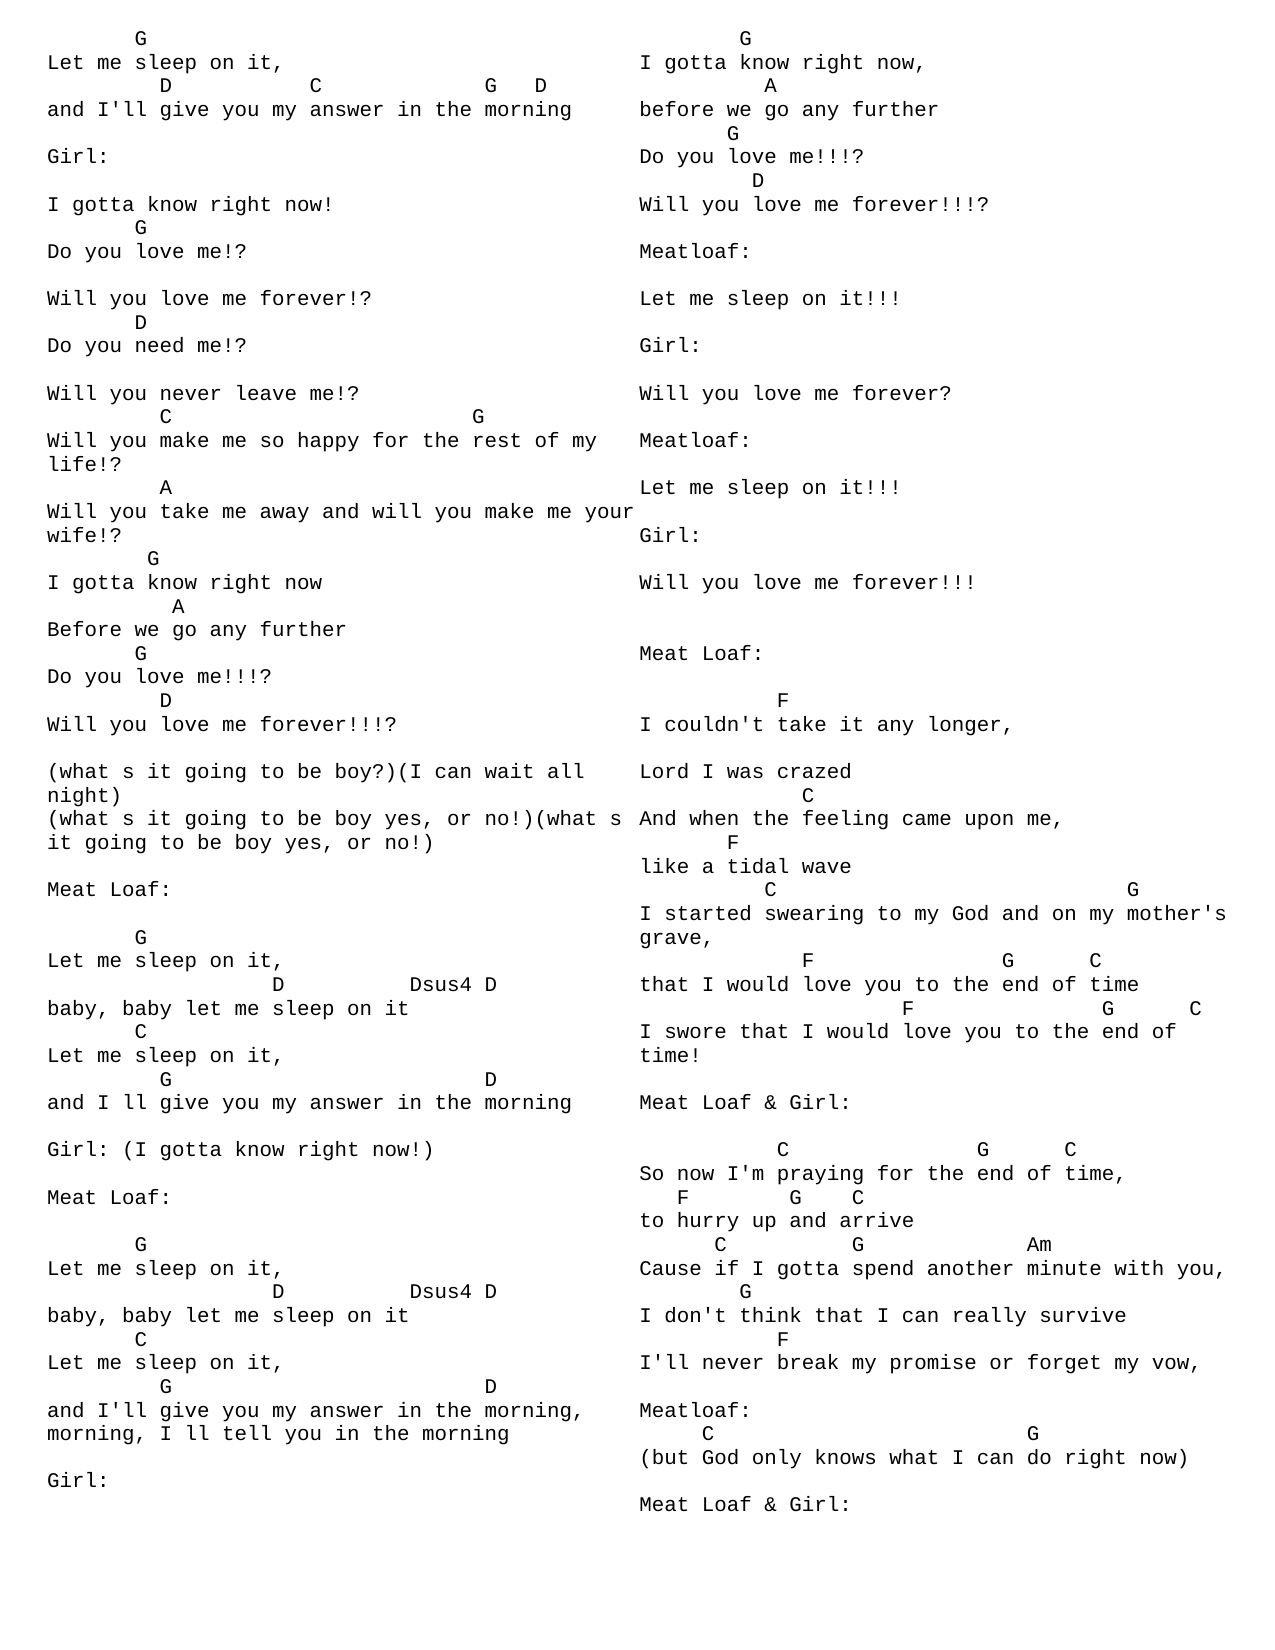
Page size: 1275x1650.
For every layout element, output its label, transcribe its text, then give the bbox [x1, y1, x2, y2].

text C G Am [639, 1234, 1231, 1258]
text Let me sleep on it, [47, 1258, 639, 1281]
text G [47, 548, 639, 572]
text G [47, 28, 639, 52]
text Will you love me forever!? [47, 288, 639, 312]
text I started swearing to my God and on my mother's grave, [639, 903, 1231, 950]
text C [639, 785, 1231, 808]
text A [639, 75, 1231, 99]
text D [47, 312, 639, 336]
text G [47, 1234, 639, 1258]
text D Dsus4 D [47, 1281, 639, 1305]
text Let me sleep on it!!! [639, 477, 1231, 501]
text Meatloaf: [639, 241, 1231, 264]
text before we go any further [639, 99, 1231, 123]
text A [47, 477, 639, 501]
text G [47, 927, 639, 950]
text baby, baby let me sleep on it [47, 1305, 639, 1329]
text Girl: [47, 146, 639, 170]
text F G C [639, 1187, 1231, 1210]
text Meatloaf: [639, 1399, 1231, 1423]
text I gotta know right now, [639, 52, 1231, 75]
text I couldn't take it any longer, [639, 714, 1231, 737]
text Let me sleep on it, [47, 52, 639, 75]
text Do you need me!? [47, 336, 639, 359]
text Meat Loaf: [47, 1187, 639, 1210]
text D Dsus4 D [47, 974, 639, 998]
text Meat Loaf: [47, 879, 639, 903]
text Will you love me forever? [639, 383, 1231, 406]
text Meat Loaf & Girl: [639, 1092, 1231, 1116]
text Let me sleep on it, [47, 1045, 639, 1068]
text G [47, 217, 639, 241]
text G [47, 643, 639, 667]
text F G C [639, 998, 1231, 1021]
text C G [639, 1423, 1231, 1447]
text So now I'm praying for the end of time, [639, 1163, 1231, 1187]
text I don't think that I can really survive [639, 1305, 1231, 1329]
text Let me sleep on it!!! [639, 288, 1231, 312]
text Girl: (I gotta know right now!) [47, 1139, 639, 1163]
text (what s it going to be boy yes, or no!)(what s it going to be boy yes, or no!) [47, 808, 639, 856]
text Meat Loaf & Girl: [639, 1494, 1231, 1518]
text Will you never leave me!? [47, 383, 639, 406]
text Will you love me forever!!! [639, 572, 1231, 596]
text C G [47, 406, 639, 430]
text Will you love me forever!!!? [47, 714, 639, 737]
text C [47, 1021, 639, 1045]
text Do you love me!!!? [47, 667, 639, 690]
text G [639, 123, 1231, 146]
text Girl: [639, 525, 1231, 548]
text I gotta know right now [47, 572, 639, 596]
text F [639, 1329, 1231, 1352]
text I gotta know right now! [47, 194, 639, 217]
text G [639, 1281, 1231, 1305]
text Meat Loaf: [639, 643, 1231, 667]
text G D [47, 1376, 639, 1399]
text Will you take me away and will you make me your wife!? [47, 501, 639, 548]
text that I would love you to the end of time [639, 974, 1231, 998]
text Do you love me!!!? [639, 146, 1231, 170]
text Lord I was crazed [639, 761, 1231, 785]
text Will you make me so happy for the rest of my life!? [47, 430, 639, 477]
text to hurry up and arrive [639, 1210, 1231, 1234]
text Cause if I gotta spend another minute with you, [639, 1258, 1231, 1281]
text C [47, 1329, 639, 1352]
text and I ll give you my answer in the morning [47, 1092, 639, 1116]
text Let me sleep on it, [47, 950, 639, 974]
text Will you love me forever!!!? [639, 194, 1231, 217]
text Let me sleep on it, [47, 1352, 639, 1376]
text A [47, 596, 639, 619]
text and I'll give you my answer in the morning [47, 99, 639, 123]
text And when the feeling came upon me, [639, 808, 1231, 832]
text (but God only knows what I can do right now) [639, 1447, 1231, 1471]
text F [639, 690, 1231, 714]
text D [639, 170, 1231, 194]
text G D [47, 1068, 639, 1092]
text (what s it going to be boy?)(I can wait all night) [47, 761, 639, 808]
text baby, baby let me sleep on it [47, 998, 639, 1021]
text Before we go any further [47, 619, 639, 643]
text Meatloaf: [639, 430, 1231, 454]
text C G [639, 879, 1231, 903]
text F [639, 832, 1231, 856]
text I'll never break my promise or forget my vow, [639, 1352, 1231, 1376]
text Girl: [639, 336, 1231, 359]
text F G C [639, 950, 1231, 974]
text like a tidal wave [639, 856, 1231, 879]
text C G C [639, 1139, 1231, 1163]
text D C G D [47, 75, 639, 99]
text I swore that I would love you to the end of time! [639, 1021, 1231, 1068]
text G [639, 28, 1231, 52]
text Girl: [47, 1471, 639, 1494]
text D [47, 690, 639, 714]
text Do you love me!? [47, 241, 639, 264]
text and I'll give you my answer in the morning, morning, I ll tell you in the morning [47, 1399, 639, 1447]
